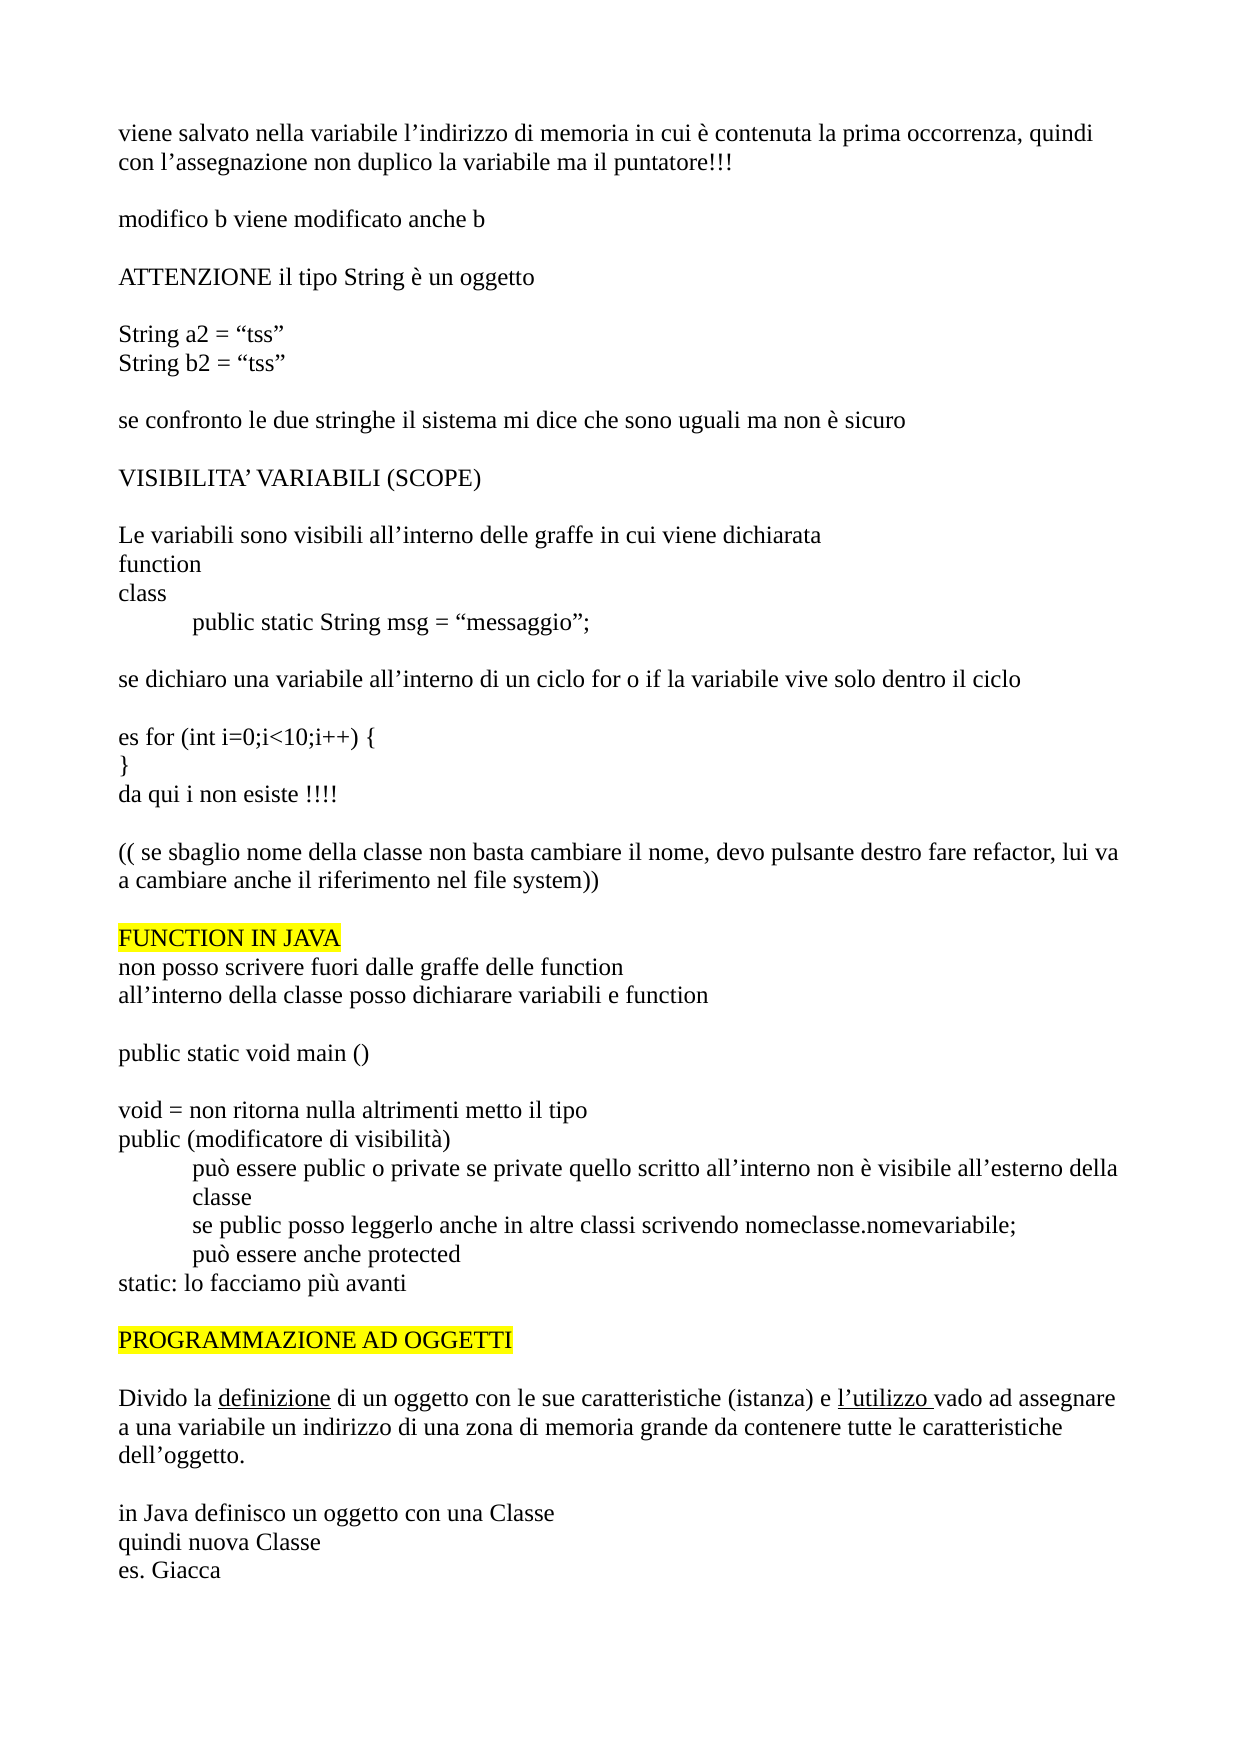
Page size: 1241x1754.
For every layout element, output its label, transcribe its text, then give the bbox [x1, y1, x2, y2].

text all’interno della classe posso dichiarare variabili e function [118, 981, 1122, 1009]
text es. Giacca [118, 1556, 1122, 1584]
text es for (int i=0;i<10;i++) { [118, 722, 1122, 751]
text class [118, 578, 1122, 607]
text Divido la definizione di un oggetto con le sue caratteristiche (istanza) e l’utilizzo vado ad assegnare a una variabile un indirizzo di una zona di memoria grande da contenere tutte le caratteristiche dell’oggetto. [118, 1383, 1122, 1469]
text da qui i non esiste !!!! [118, 779, 1122, 808]
text public static String msg = “messaggio”; [118, 607, 1122, 636]
text ATTENZIONE il tipo String è un oggetto [118, 262, 1122, 291]
text (( se sbaglio nome della classe non basta cambiare il nome, devo pulsante destro fare refactor, lui va a cambiare anche il riferimento nel file system)) [118, 837, 1122, 894]
text void = non ritorna nulla altrimenti metto il tipo [118, 1096, 1122, 1124]
text String b2 = “tss” [118, 348, 1122, 377]
text FUNCTION IN JAVA [118, 923, 1122, 952]
text può essere anche protected [118, 1239, 1122, 1268]
text se dichiaro una variabile all’interno di un ciclo for o if la variabile vive solo dentro il ciclo [118, 664, 1122, 693]
text public static void main () [118, 1038, 1122, 1067]
text in Java definisco un oggetto con una Classe [118, 1498, 1122, 1527]
text Le variabili sono visibili all’interno delle graffe in cui viene dichiarata [118, 521, 1122, 549]
text PROGRAMMAZIONE AD OGGETTI [118, 1326, 1122, 1354]
text } [118, 751, 1122, 779]
text se confronto le due stringhe il sistema mi dice che sono uguali ma non è sicuro [118, 406, 1122, 434]
text se public posso leggerlo anche in altre classi scrivendo nomeclasse.nomevariabile; [118, 1211, 1122, 1239]
text VISIBILITA’ VARIABILI (SCOPE) [118, 463, 1122, 492]
text public (modificatore di visibilità) [118, 1124, 1122, 1153]
text viene salvato nella variabile l’indirizzo di memoria in cui è contenuta la prima occorrenza, quindi con l’assegnazione non duplico la variabile ma il puntatore!!! [118, 118, 1122, 176]
text function [118, 549, 1122, 578]
text non posso scrivere fuori dalle graffe delle function [118, 952, 1122, 981]
text può essere public o private se private quello scritto all’interno non è visibile all’esterno della classe [118, 1153, 1122, 1211]
text modifico b viene modificato anche b [118, 204, 1122, 233]
text quindi nuova Classe [118, 1527, 1122, 1556]
text String a2 = “tss” [118, 319, 1122, 348]
text static: lo facciamo più avanti [118, 1268, 1122, 1297]
